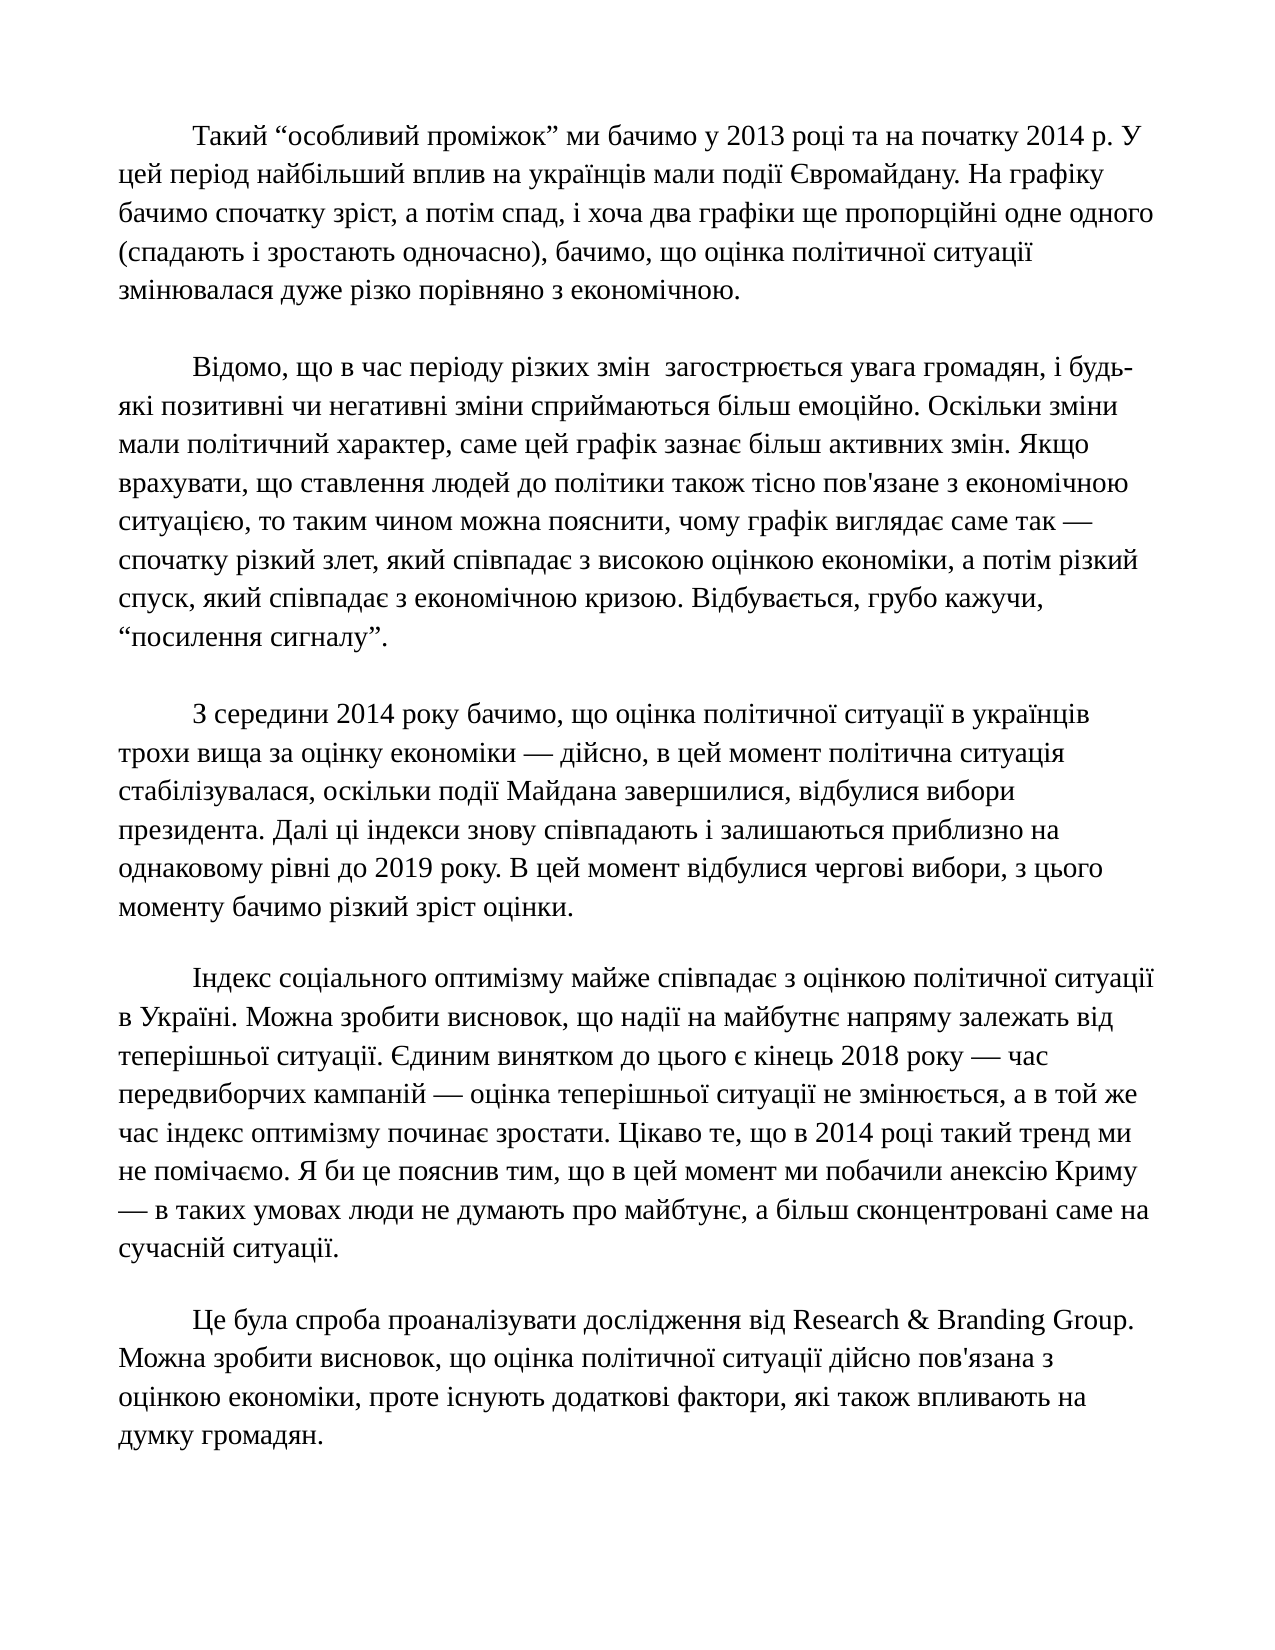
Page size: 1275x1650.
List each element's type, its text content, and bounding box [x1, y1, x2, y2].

text Такий “особливий проміжок” ми бачимо у 2013 році та на початку 2014 р. У цей період найбільший вплив на українців мали події Євромайдану. На графіку бачимо спочатку зріст, а потім спад, і хоча два графіки ще пропорційні одне одного (спадають і зростають одночасно), бачимо, що оцінка політичної ситуації змінювалася дуже різко порівняно з економічною. [118, 118, 1157, 306]
text З середини 2014 року бачимо, що оцінка політичної ситуації в українців трохи вища за оцінку економіки — дійсно, в цей момент політична ситуація стабілізувалася, оскільки події Майдана завершилися, відбулися вибори президента. Далі ці індекси знову співпадають і залишаються приблизно на однаковому рівні до 2019 року. В цей момент відбулися чергові вибори, з цього моменту бачимо різкий зріст оцінки. [118, 696, 1157, 922]
text Це була спроба проаналізувати дослідження від Research & Branding Group. Можна зробити висновок, що оцінка політичної ситуації дійсно пов'язана з оцінкою економіки, проте існують додаткові фактори, які також впливають на думку громадян. [118, 1302, 1157, 1451]
text Індекс соціального оптимізму майже співпадає з оцінкою політичної ситуації в Україні. Можна зробити висновок, що надії на майбутнє напряму залежать від теперішньої ситуації. Єдиним винятком до цього є кінець 2018 року — час передвиборчих кампаній — оцінка теперішньої ситуації не змінюється, а в той же час індекс оптимізму починає зростати. Цікаво те, що в 2014 році такий тренд ми не помічаємо. Я би це пояснив тим, що в цей момент ми побачили анексію Криму — в таких умовах люди не думають про майбтунє, а більш сконцентровані саме на сучасній ситуації. [118, 961, 1157, 1264]
text Відомо, що в час періоду різких змін загострюється увага громадян, і будь-які позитивні чи негативні зміни сприймаються більш емоційно. Оскільки зміни мали політичний характер, саме цей графік зазнає більш активних змін. Якщо врахувати, що ставлення людей до політики також тісно пов'язане з економічною ситуацією, то таким чином можна пояснити, чому графік виглядає саме так — спочатку різкий злет, який співпадає з високою оцінкою економіки, а потім різкий спуск, який співпадає з економічною кризою. Відбувається, грубо кажучи, “посилення сигналу”. [118, 349, 1157, 653]
